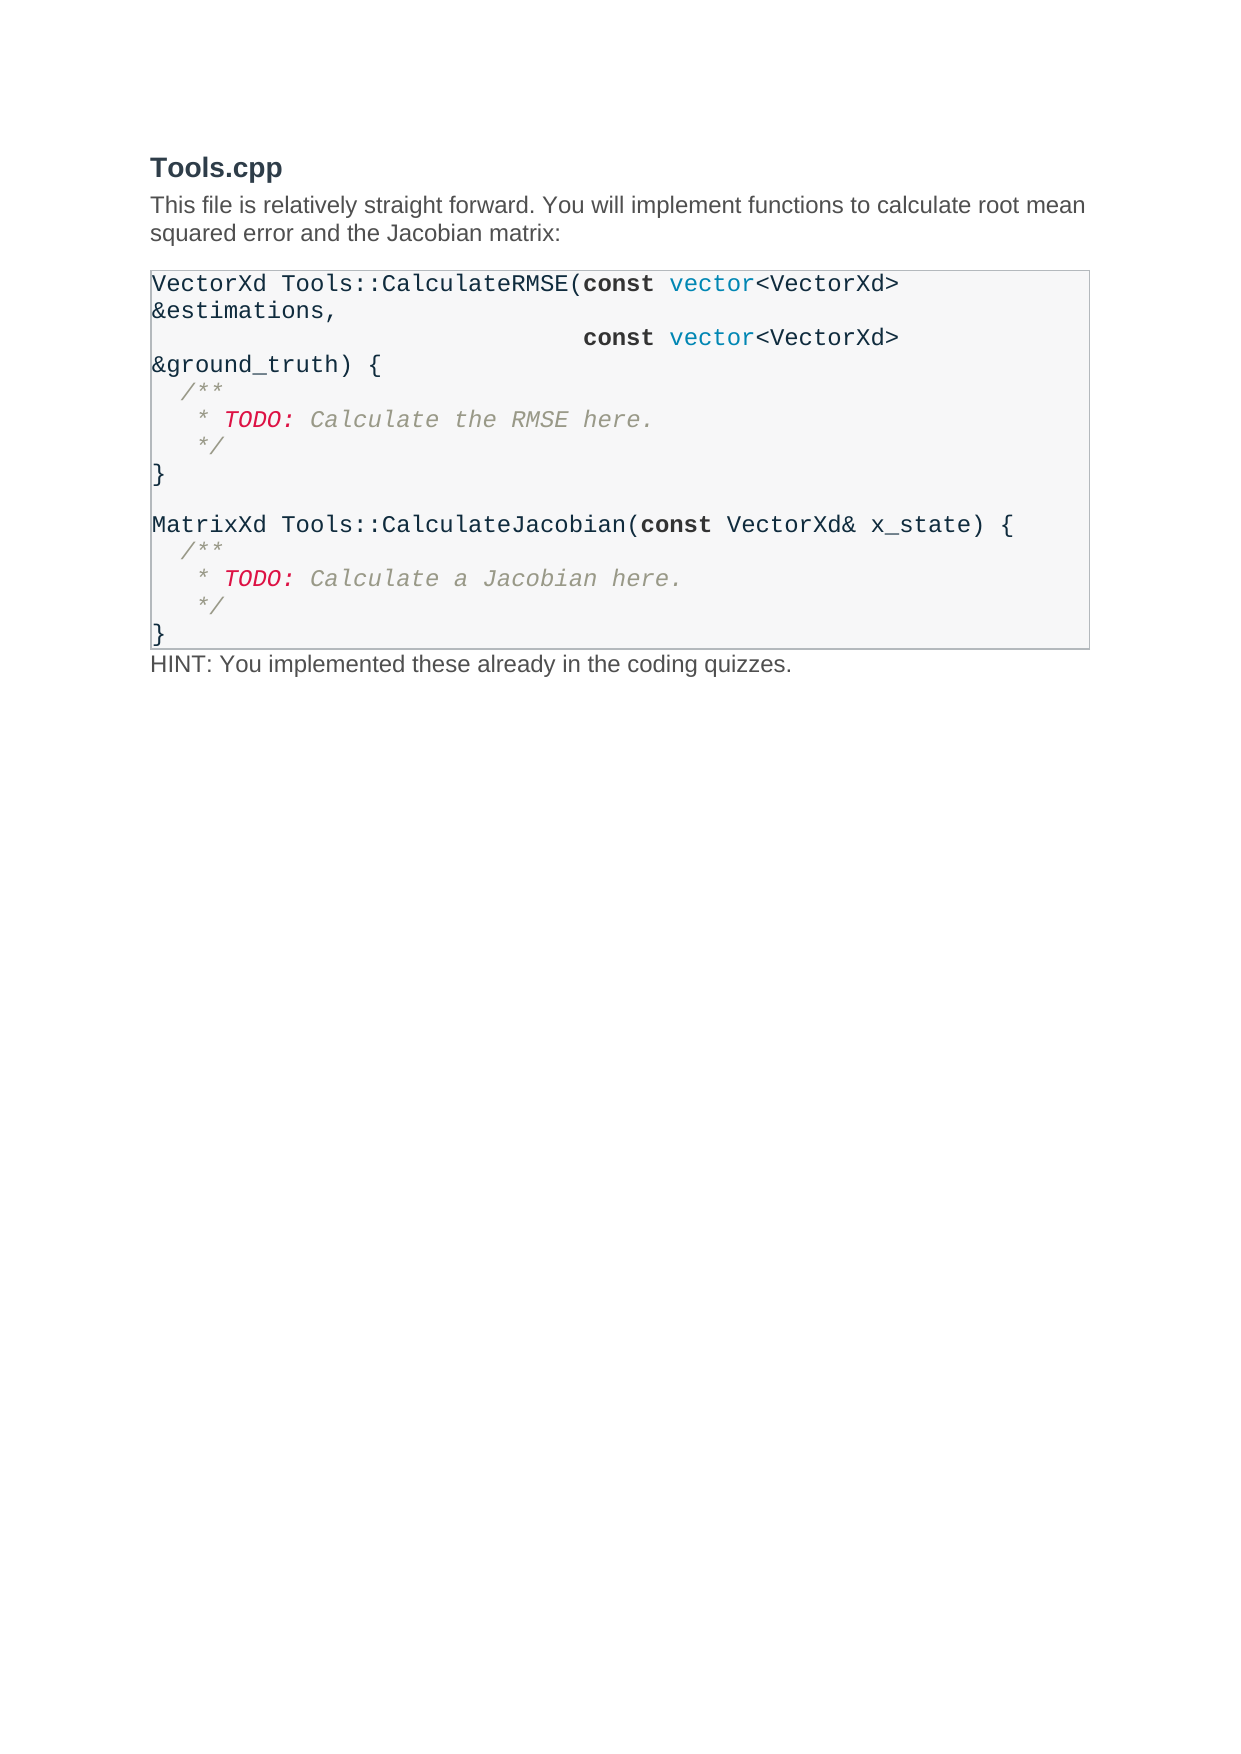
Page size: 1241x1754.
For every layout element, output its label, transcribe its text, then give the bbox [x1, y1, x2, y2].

text */ [152, 592, 1089, 620]
text HINT: You implemented these already in the coding quizzes. [150, 650, 1090, 678]
text MatrixXd Tools::CalculateJacobian(const VectorXd& x_state) { [152, 511, 1089, 538]
text const vector<VectorXd> &ground_truth) { [152, 324, 1089, 378]
text } [152, 620, 1089, 648]
text /** [152, 538, 1089, 565]
text * TODO: Calculate a Jacobian here. [152, 565, 1089, 592]
text /** [152, 378, 1089, 406]
text } [152, 460, 1089, 487]
text This file is relatively straight forward. You will implement functions to calculate root mean squared error and the Jacobian matrix: [150, 191, 1090, 246]
text * TODO: Calculate the RMSE here. [152, 406, 1089, 433]
text */ [152, 433, 1089, 460]
subtitle Tools.cpp [150, 150, 1090, 183]
text VectorXd Tools::CalculateRMSE(const vector<VectorXd> &estimations, [152, 271, 1089, 324]
